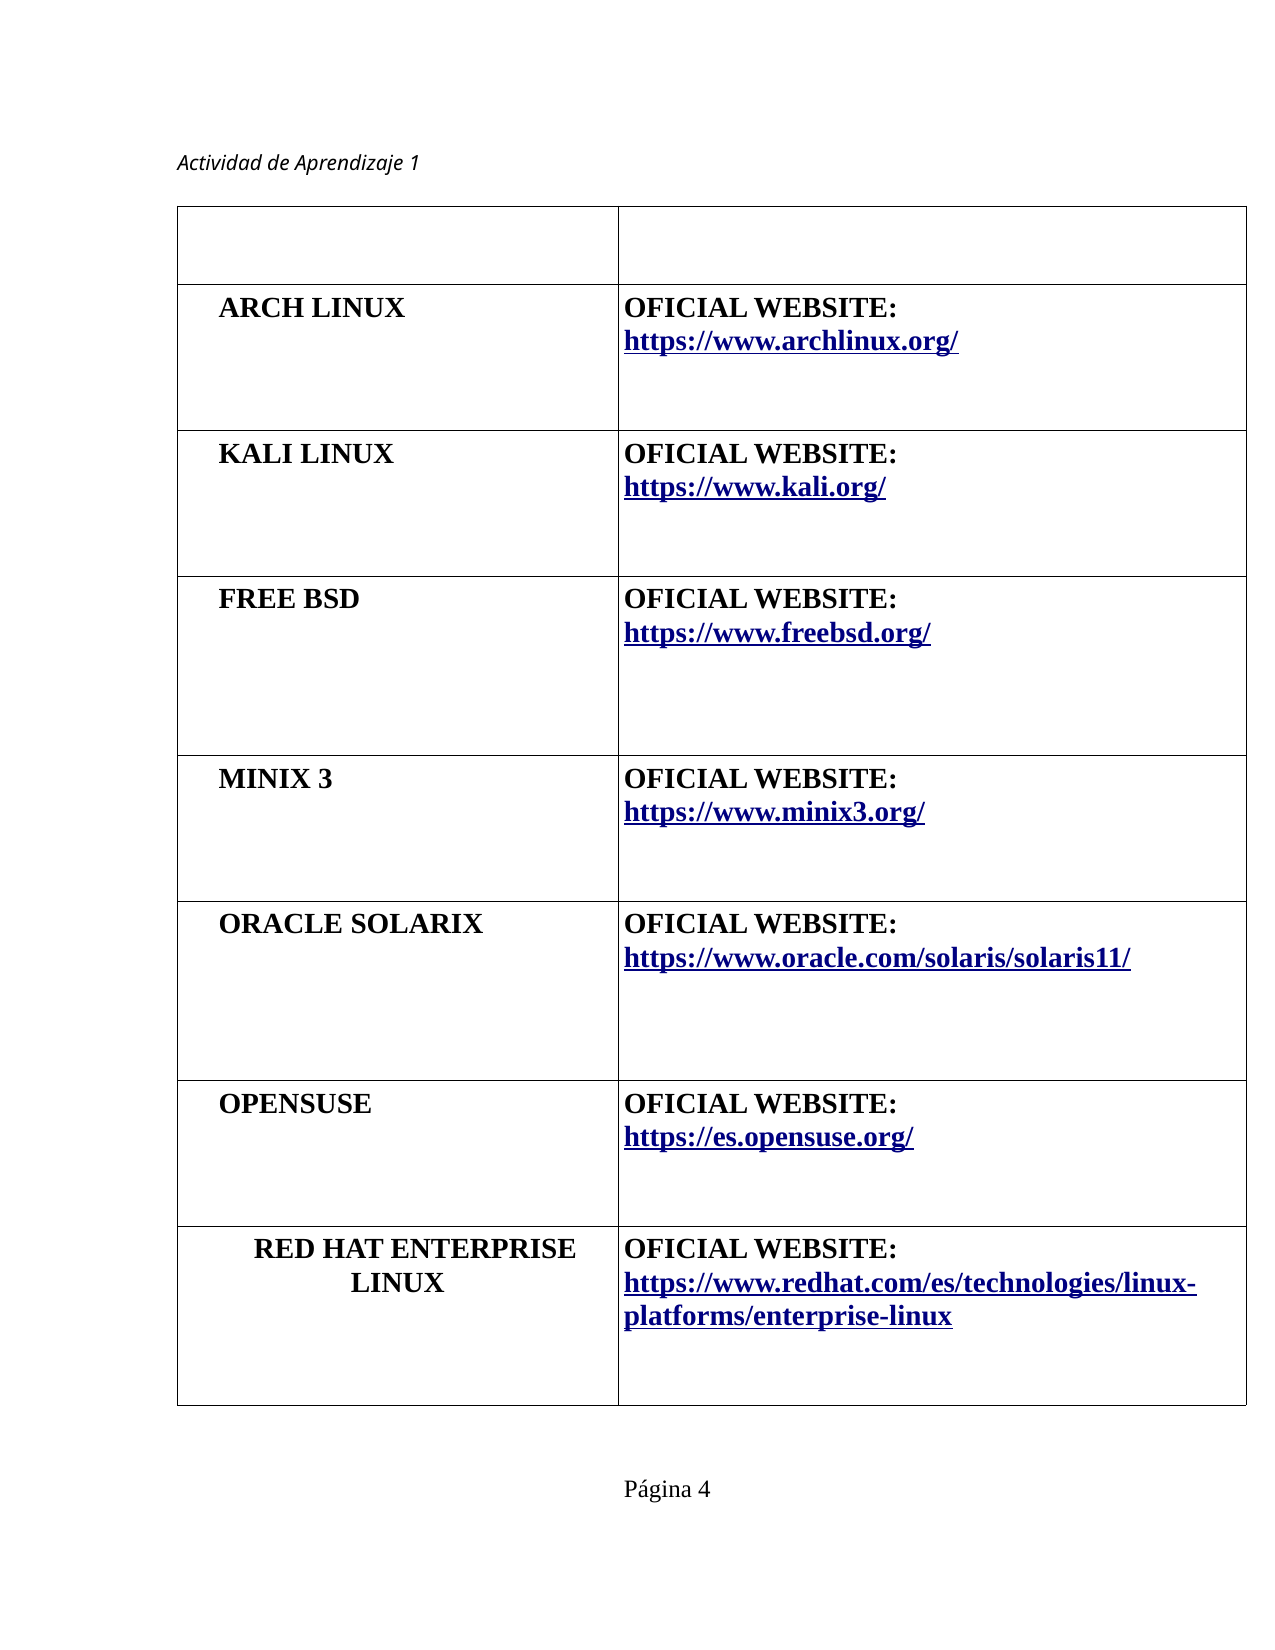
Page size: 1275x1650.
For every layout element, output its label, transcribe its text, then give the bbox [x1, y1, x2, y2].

table_cell ARCH LINUX [178, 285, 618, 430]
table_cell OFICIAL WEBSITE: https://www.minix3.org/ [619, 756, 1246, 901]
table_cell FREE BSD [178, 577, 618, 755]
table_cell KALI LINUX [178, 431, 618, 576]
table_cell OFICIAL WEBSITE: https://www.freebsd.org/ [619, 577, 1246, 755]
table_cell OFICIAL WEBSITE: https://www.kali.org/ [619, 431, 1246, 576]
table_cell OFICIAL WEBSITE: https://www.archlinux.org/ [619, 285, 1246, 430]
table_cell MINIX 3 [178, 756, 618, 901]
table_cell OFICIAL WEBSITE: https://www.oracle.com/solaris/solaris11/ [619, 902, 1246, 1080]
table_cell OFICIAL WEBSITE: https://www.redhat.com/es/technologies/linux-platforms/enterprise-linux [619, 1227, 1246, 1405]
table_cell RED HAT ENTERPRISE LINUX [178, 1227, 618, 1405]
table_cell ORACLE SOLARIX [178, 902, 618, 1080]
table_cell OFICIAL WEBSITE: https://es.opensuse.org/ [619, 1081, 1246, 1226]
table_cell [619, 207, 1246, 284]
table_cell OPENSUSE [178, 1081, 618, 1226]
table_cell [178, 207, 618, 284]
